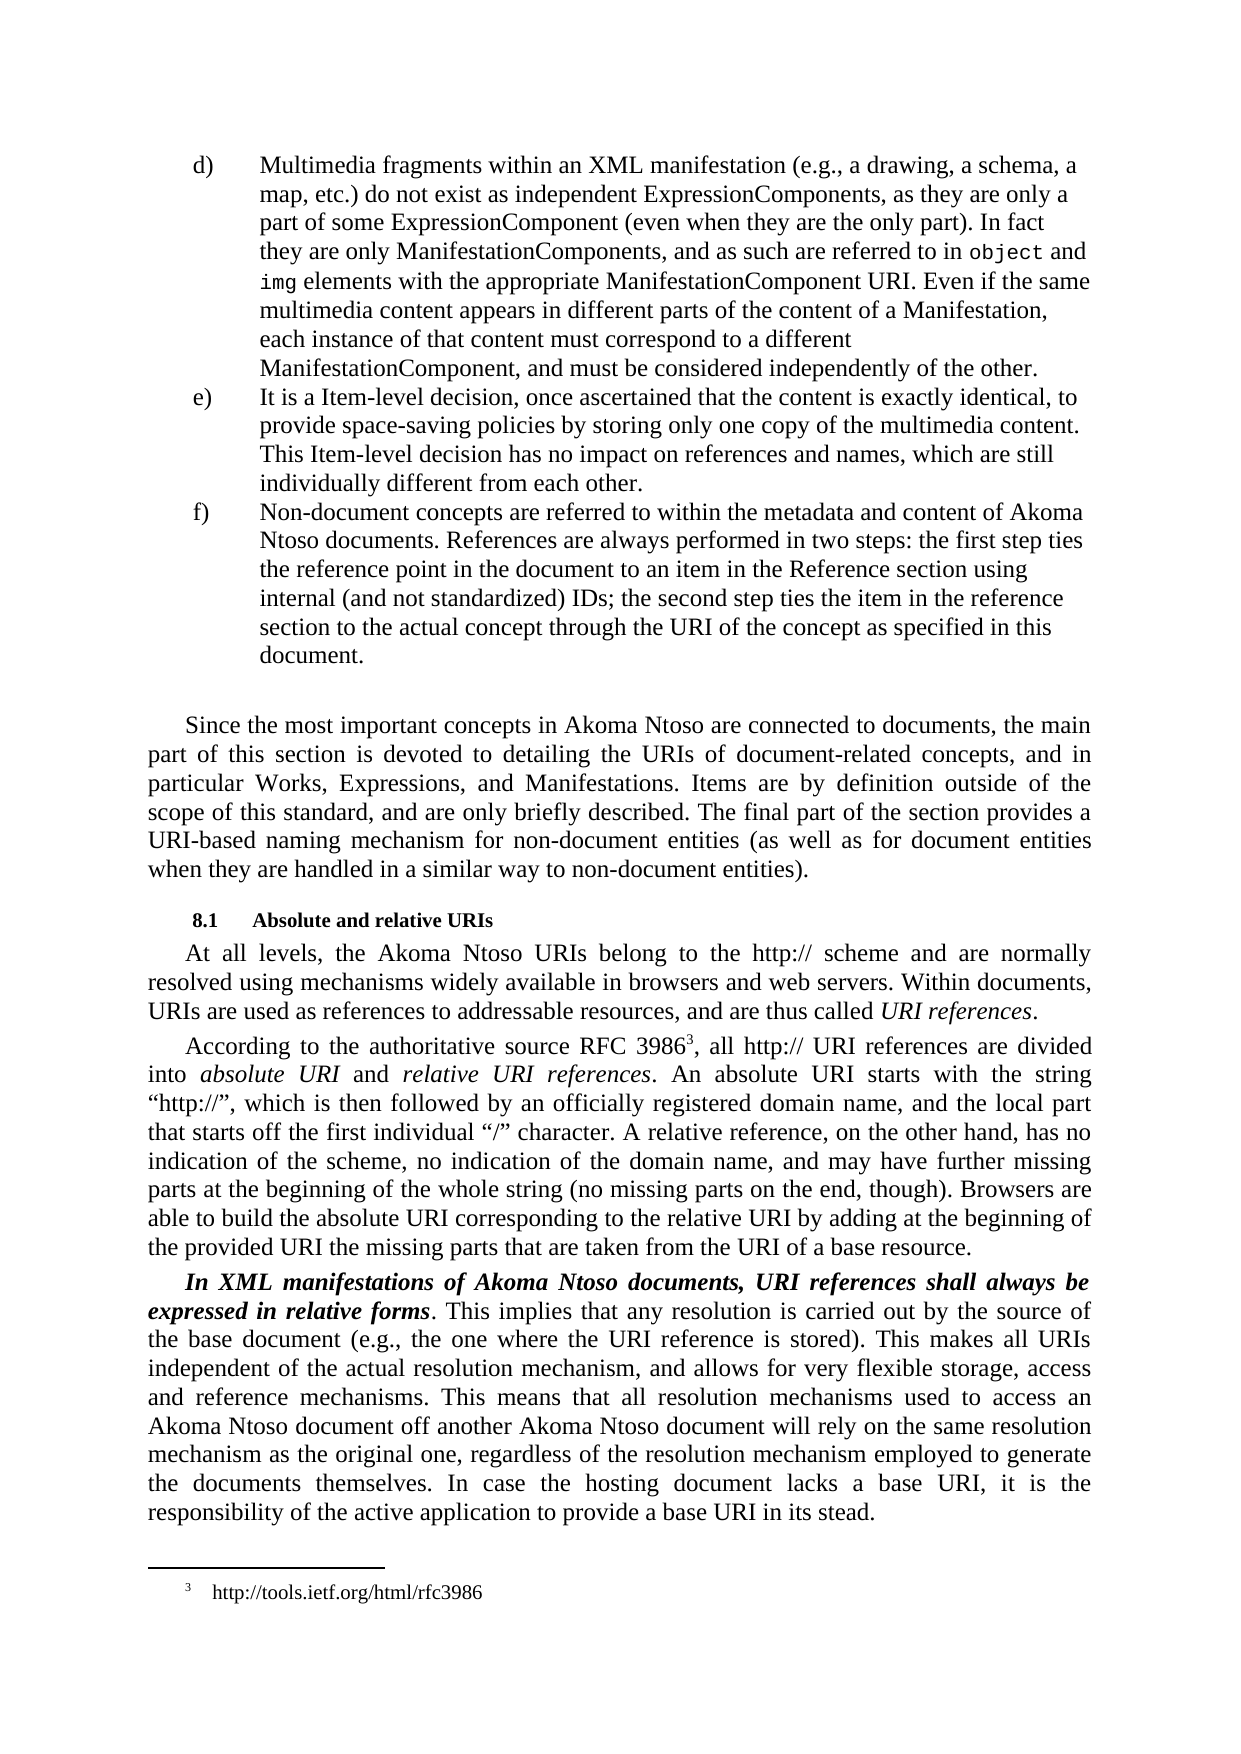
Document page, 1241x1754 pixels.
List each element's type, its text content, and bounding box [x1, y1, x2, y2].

list Non-document concepts are referred to within the metadata and content of Akoma Ntoso documents. References are always performed in two steps: the first step ties the reference point in the document to an item in the Reference section using internal (and not standardized) IDs; the second step ties the item in the reference section to the actual concept through the URI of the concept as specified in this document. [193, 497, 1092, 669]
list Multimedia fragments within an XML manifestation (e.g., a drawing, a schema, a map, etc.) do not exist as independent ExpressionComponents, as they are only a part of some ExpressionComponent (even when they are the only part). In fact they are only ManifestationComponents, and as such are referred to in object and img elements with the appropriate ManifestationComponent URI. Even if the same multimedia content appears in different parts of the content of a Manifestation, each instance of that content must correspond to a different ManifestationComponent, and must be considered independently of the other. [193, 150, 1092, 382]
subtitle Absolute and relative URIs [192, 908, 1092, 932]
text According to the authoritative source RFC 3986, all http:// URI references are divided into absolute URI and relative URI references. An absolute URI starts with the string “http://”, which is then followed by an officially registered domain name, and the local part that starts off the first individual “/” character. A relative reference, on the other hand, has no indication of the scheme, no indication of the domain name, and may have further missing parts at the beginning of the whole string (no missing parts on the end, though). Browsers are able to build the absolute URI corresponding to the relative URI by adding at the beginning of the provided URI the missing parts that are taken from the URI of a base resource. [148, 1031, 1092, 1261]
text Since the most important concepts in Akoma Ntoso are connected to documents, the main part of this section is devoted to detailing the URIs of document-related concepts, and in particular Works, Expressions, and Manifestations. Items are by definition outside of the scope of this standard, and are only briefly described. The final part of the section provides a URI-based naming mechanism for non-document entities (as well as for document entities when they are handled in a similar way to non-document entities). [148, 710, 1092, 883]
text In XML manifestations of Akoma Ntoso documents, URI references shall always be expressed in relative forms. This implies that any resolution is carried out by the source of the base document (e.g., the one where the URI reference is stored). This makes all URIs independent of the actual resolution mechanism, and allows for very flexible storage, access and reference mechanisms. This means that all resolution mechanisms used to access an Akoma Ntoso document off another Akoma Ntoso document will rely on the same resolution mechanism as the original one, regardless of the resolution mechanism employed to generate the documents themselves. In case the hosting document lacks a base URI, it is the responsibility of the active application to provide a base URI in its stead. [148, 1267, 1092, 1526]
list It is a Item-level decision, once ascertained that the content is exactly identical, to provide space-saving policies by storing only one copy of the multimedia content. This Item-level decision has no impact on references and names, which are still individually different from each other. [193, 382, 1092, 497]
text http://tools.ietf.org/html/rfc3986 [185, 1580, 1092, 1604]
text At all levels, the Akoma Ntoso URIs belong to the http:// scheme and are normally resolved using mechanisms widely available in browsers and web servers. Within documents, URIs are used as references to addressable resources, and are thus called URI references. [148, 938, 1092, 1024]
